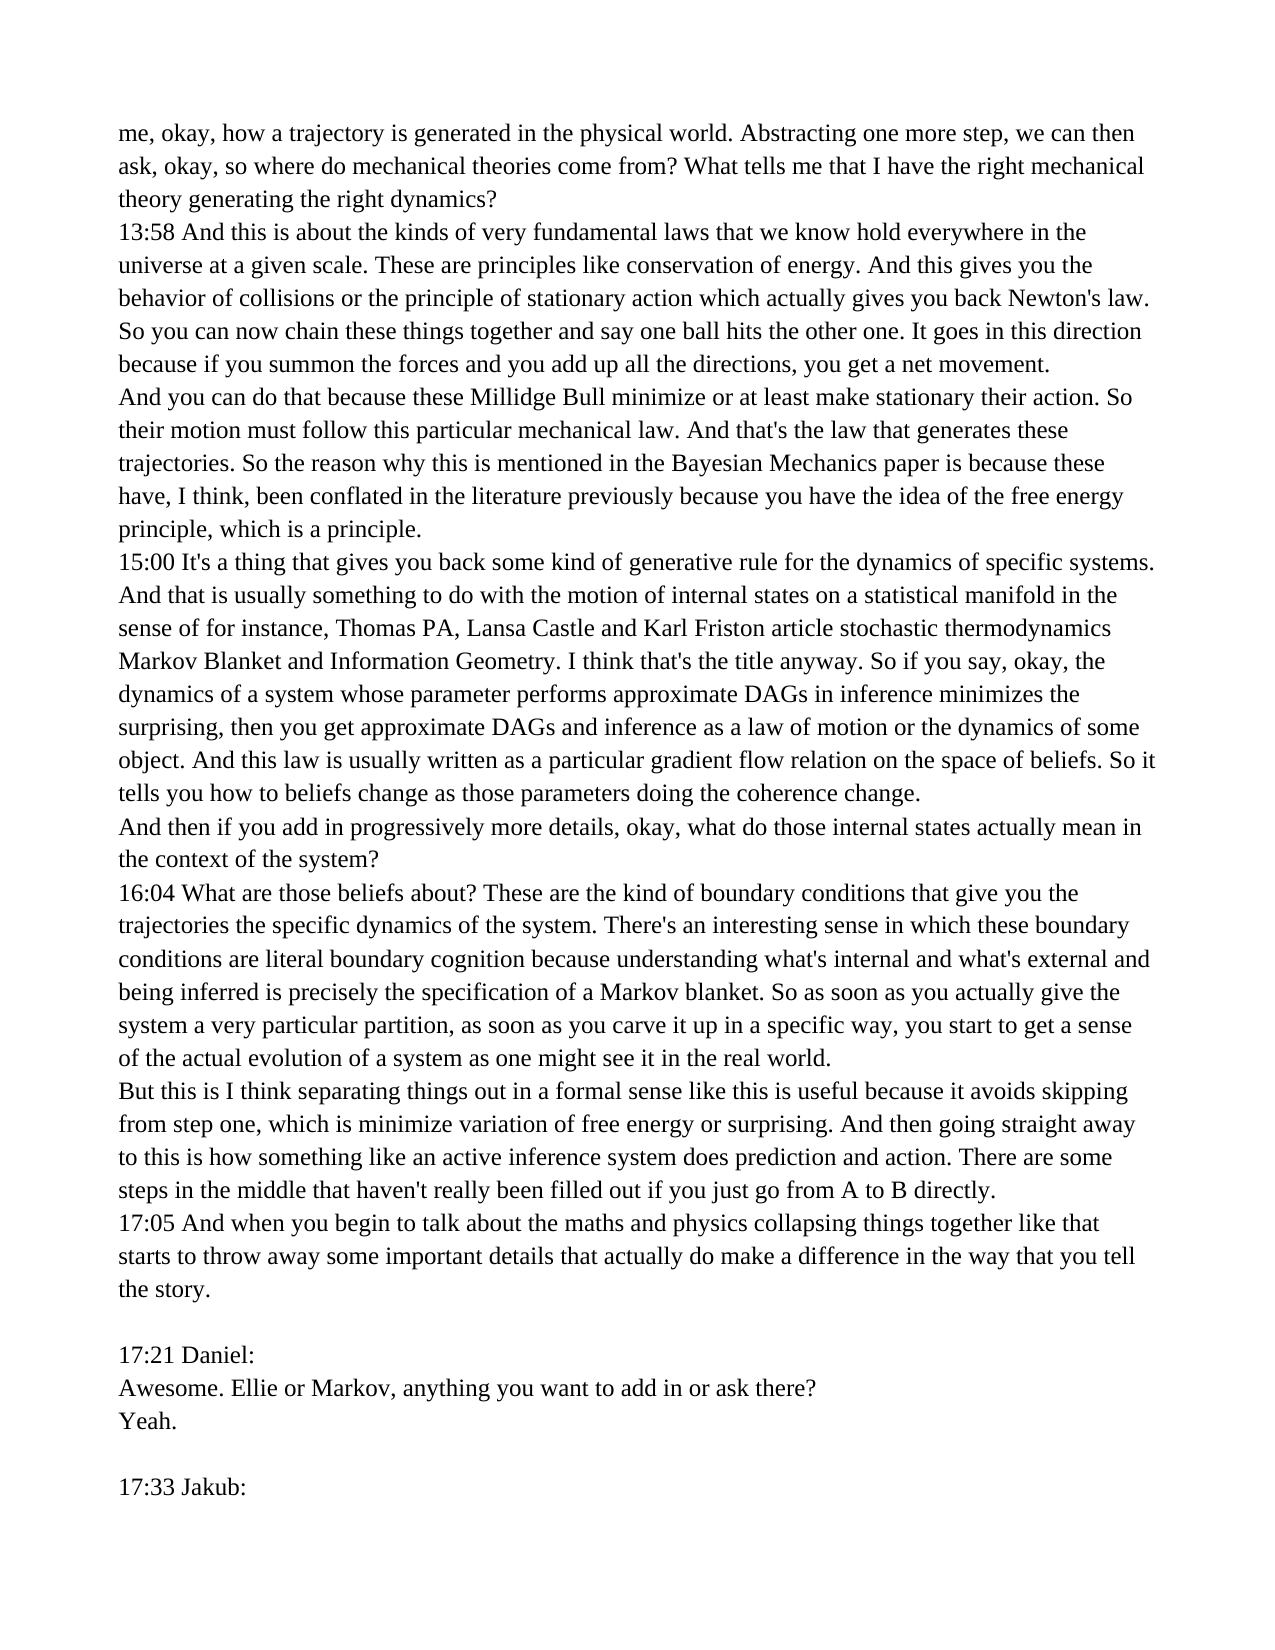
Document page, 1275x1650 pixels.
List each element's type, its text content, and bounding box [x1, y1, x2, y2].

text 16:04 What are those beliefs about? These are the kind of boundary conditions that give you the trajectories the specific dynamics of the system. There's an interesting sense in which these boundary conditions are literal boundary cognition because understanding what's internal and what's external and being inferred is precisely the specification of a Markov blanket. So as soon as you actually give the system a very particular partition, as soon as you carve it up in a specific way, you start to get a sense of the actual evolution of a system as one might see it in the real world. [118, 878, 1157, 1071]
text me, okay, how a trajectory is generated in the physical world. Abstracting one more step, we can then ask, okay, so where do mechanical theories come from? What tells me that I have the right mechanical theory generating the right dynamics? [118, 118, 1157, 213]
text 13:58 And this is about the kinds of very fundamental laws that we know hold everywhere in the universe at a given scale. These are principles like conservation of energy. And this gives you the behavior of collisions or the principle of stationary action which actually gives you back Newton's law. So you can now chain these things together and say one ball hits the other one. It goes in this direction because if you summon the forces and you add up all the directions, you get a net movement. [118, 217, 1157, 378]
text 17:33 Jakub: [118, 1472, 1157, 1501]
text And you can do that because these Millidge Bull minimize or at least make stationary their action. So their motion must follow this particular mechanical law. And that's the law that generates these trajectories. So the reason why this is mentioned in the Bayesian Mechanics paper is because these have, I think, been conflated in the literature previously because you have the idea of the free energy principle, which is a principle. [118, 382, 1157, 543]
text And that is usually something to do with the motion of internal states on a statistical manifold in the sense of for instance, Thomas PA, Lansa Castle and Karl Friston article stochastic thermodynamics Markov Blanket and Information Geometry. I think that's the title anyway. So if you say, okay, the dynamics of a system whose parameter performs approximate DAGs in inference minimizes the surprising, then you get approximate DAGs and inference as a law of motion or the dynamics of some object. And this law is usually written as a particular gradient flow relation on the space of beliefs. So it tells you how to beliefs change as those parameters doing the coherence change. [118, 580, 1157, 807]
text Yeah. [118, 1406, 1157, 1435]
text 15:00 It's a thing that gives you back some kind of generative rule for the dynamics of specific systems. [118, 547, 1157, 576]
text 17:05 And when you begin to talk about the maths and physics collapsing things together like that starts to throw away some important details that actually do make a difference in the way that you tell the story. [118, 1208, 1157, 1303]
text And then if you add in progressively more details, okay, what do those internal states actually mean in the context of the system? [118, 812, 1157, 873]
text 17:21 Daniel: [118, 1340, 1157, 1369]
text But this is I think separating things out in a formal sense like this is useful because it avoids skipping from step one, which is minimize variation of free energy or surprising. And then going straight away to this is how something like an active inference system does prediction and action. There are some steps in the middle that haven't really been filled out if you just go from A to B directly. [118, 1076, 1157, 1203]
text Awesome. Ellie or Markov, anything you want to add in or ask there? [118, 1373, 1157, 1402]
